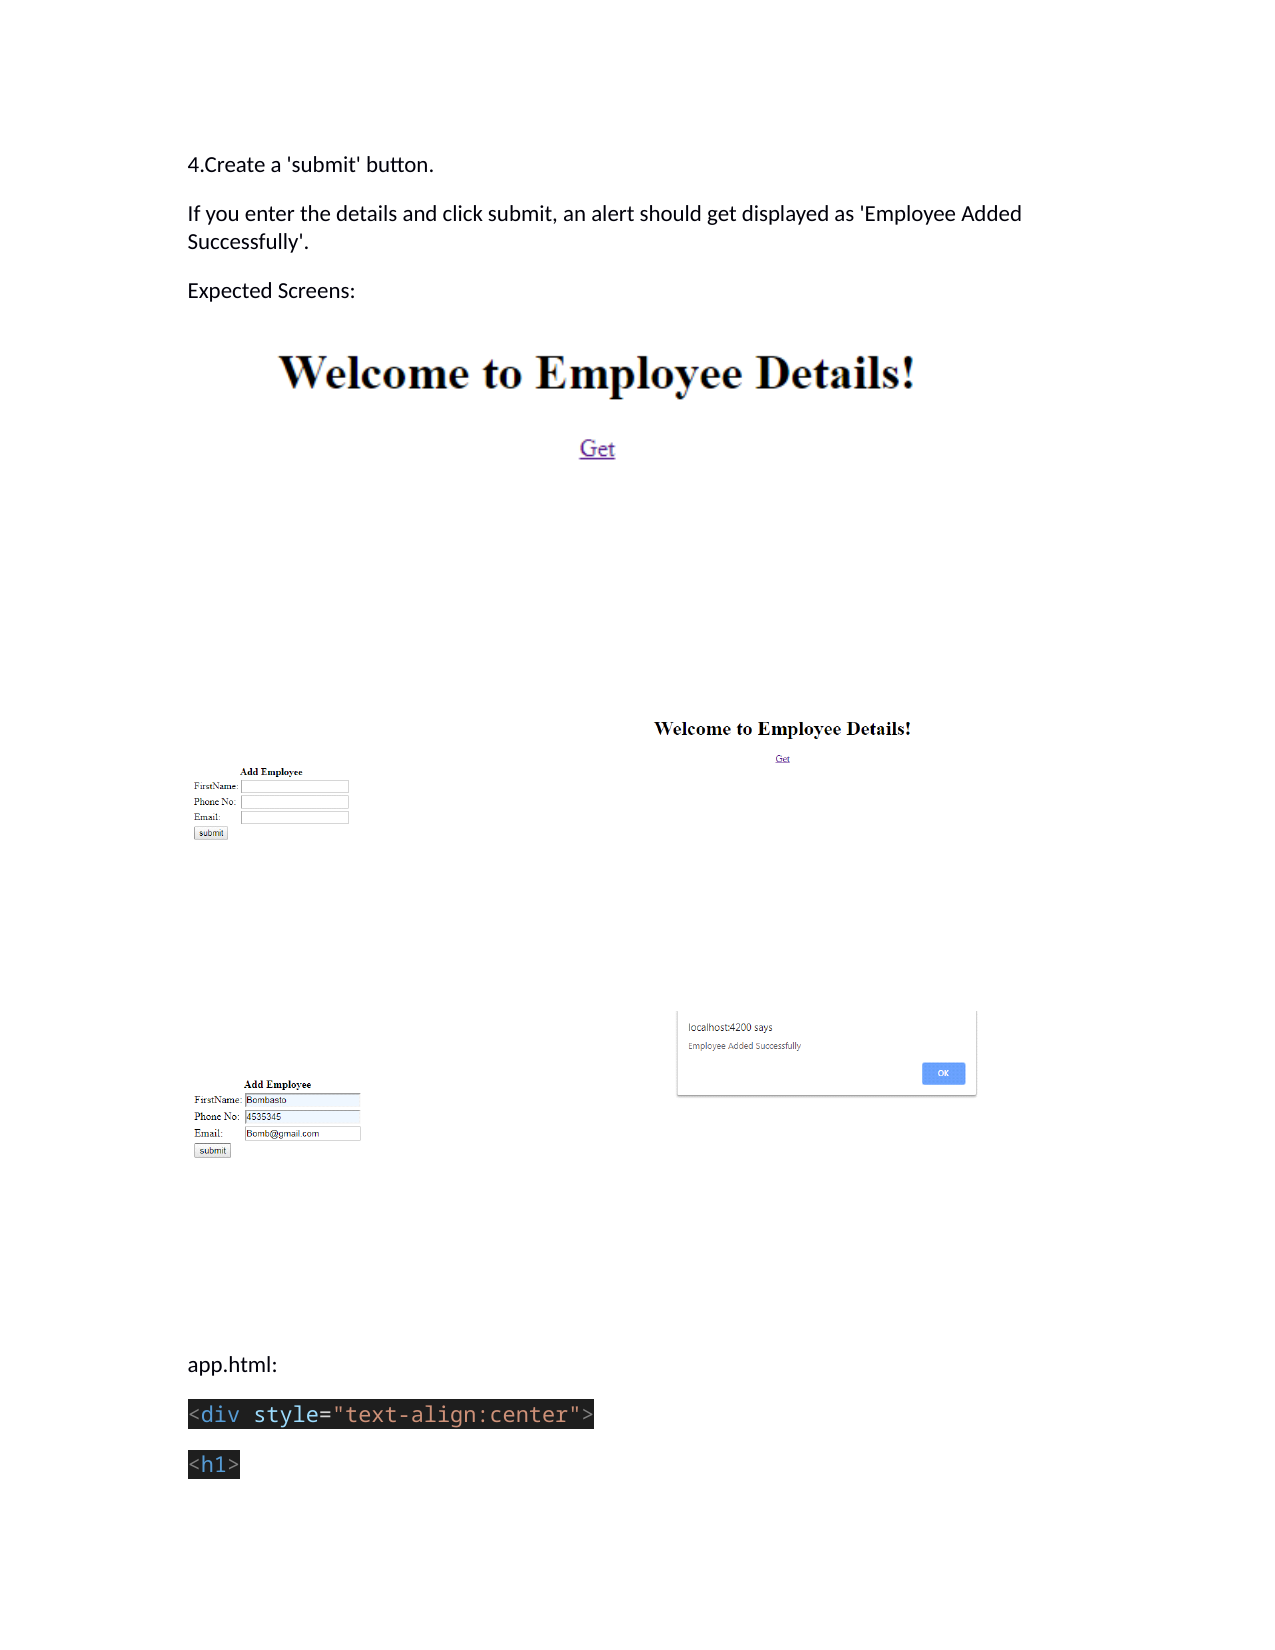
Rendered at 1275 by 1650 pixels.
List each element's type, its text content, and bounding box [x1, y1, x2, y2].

text If you enter the details and click submit, an alert should get displayed as 'Employee Added Successfully'. [187, 199, 1087, 255]
text app.html: [187, 1350, 1087, 1378]
text <h1> [187, 1449, 1087, 1479]
text 4.Create a 'submit' button. [187, 150, 1087, 178]
text <div style="text-align:center"> [187, 1399, 1087, 1429]
text Expected Screens: [187, 276, 1087, 304]
